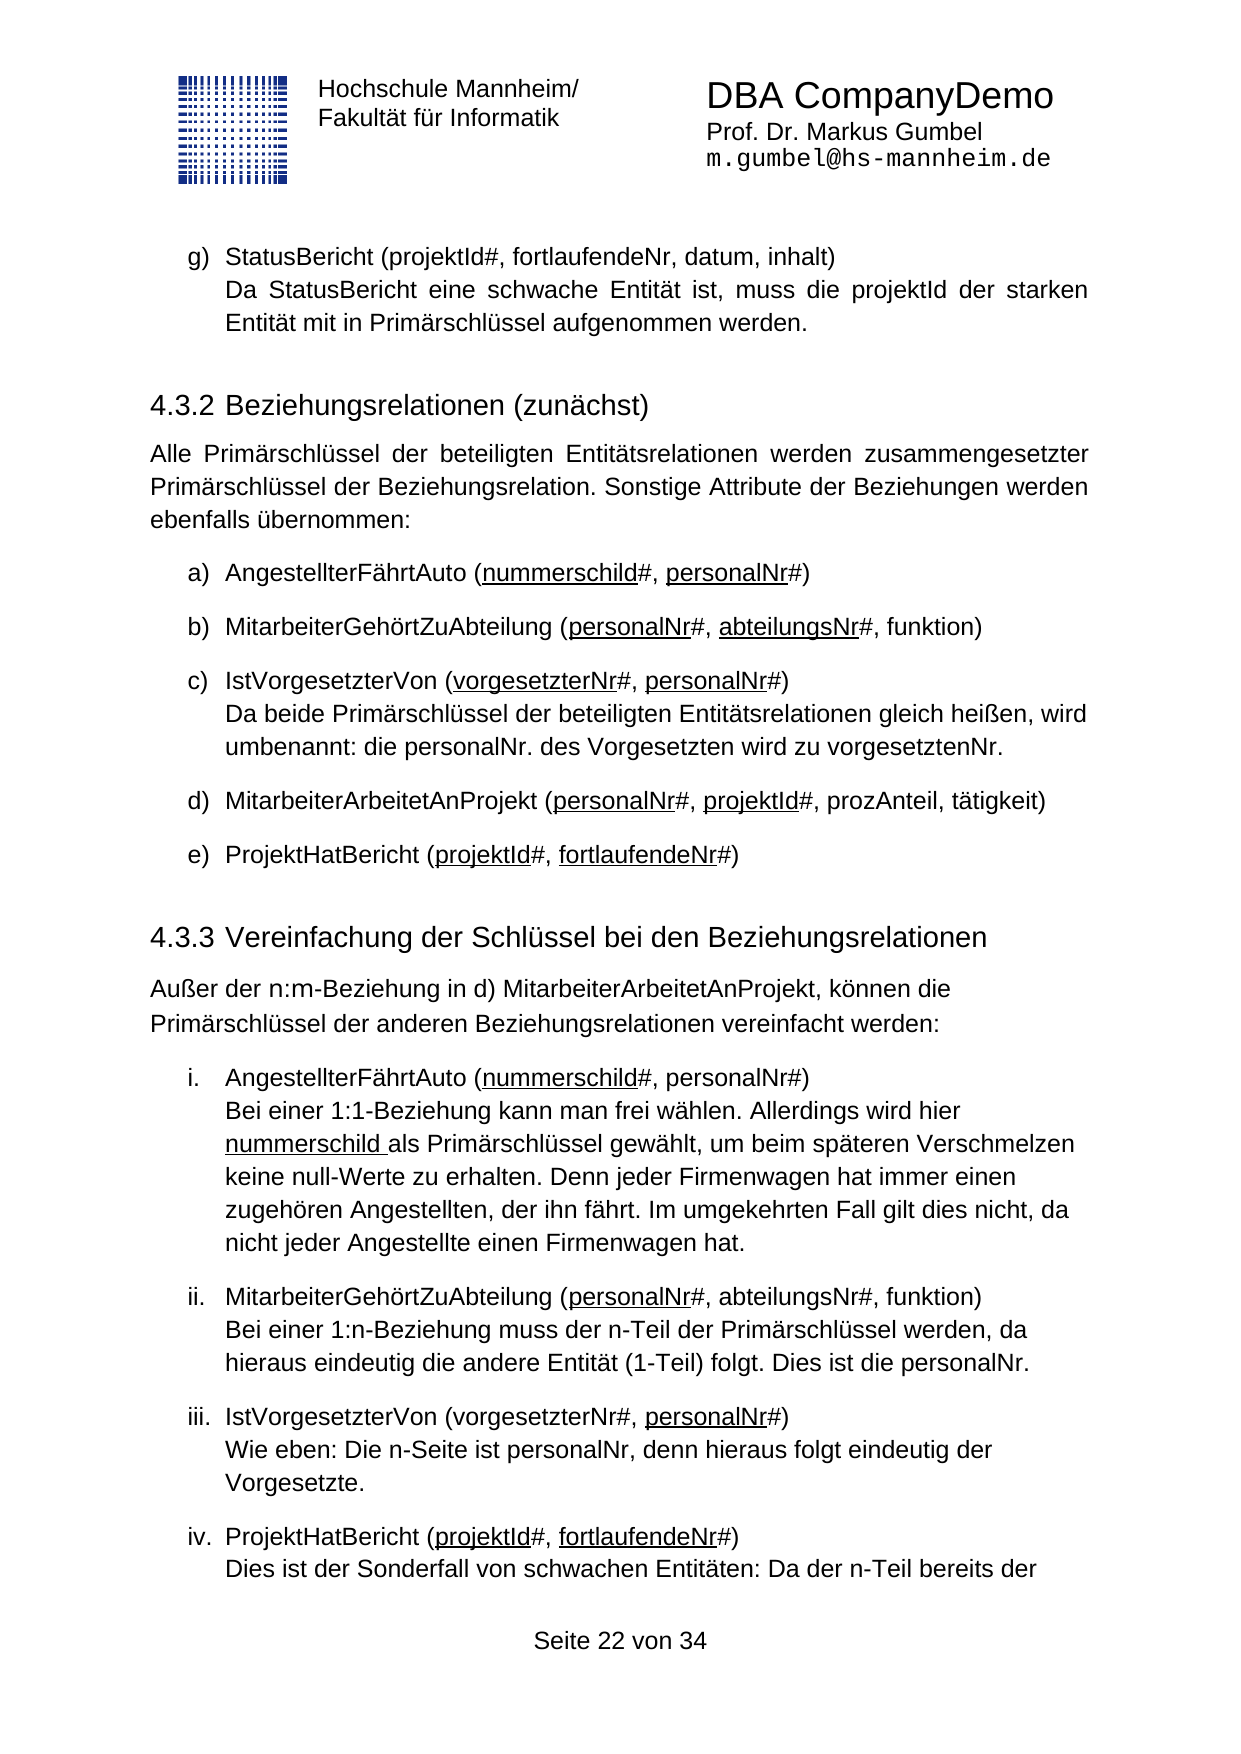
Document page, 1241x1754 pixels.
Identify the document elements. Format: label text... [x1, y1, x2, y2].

picture [176, 73, 289, 185]
list MitarbeiterArbeitetAnProjekt (personalNr#, projektId#, prozAnteil, tätigkeit) [187, 786, 1090, 815]
list ProjektHatBericht (projektId#, fortlaufendeNr#) Dies ist der Sonderfall von schwachen Entitäten: Da der n-Teil bereits der [187, 1521, 1090, 1583]
list AngestellterFährtAuto (nummerschild#, personalNr#) Bei einer 1:1-Beziehung kann man frei wählen. Allerdings wird hier nummerschild als Primärschlüssel gewählt, um beim späteren Verschmelzen keine null-Werte zu erhalten. Denn jeder Firmenwagen hat immer einen zugehören Angestellten, der ihn fährt. Im umgekehrten Fall gilt dies nicht, da nicht jeder Angestellte einen Firmenwagen hat. [187, 1063, 1090, 1257]
list AngestellterFährtAuto (nummerschild#, personalNr#) [187, 558, 1090, 587]
list ProjektHatBericht (projektId#, fortlaufendeNr#) [187, 840, 1090, 869]
list IstVorgesetzterVon (vorgesetzterNr#, personalNr#) Da beide Primärschlüssel der beteiligten Entitätsrelationen gleich heißen, wird umbenannt: die personalNr. des Vorgesetzten wird zu vorgesetztenNr. [187, 666, 1090, 761]
list StatusBericht (projektId#, fortlaufendeNr, datum, inhalt) Da StatusBericht eine schwache Entität ist, muss die projektId der starken Entität mit in Primärschlüssel aufgenommen werden. [187, 242, 1090, 337]
list MitarbeiterGehörtZuAbteilung (personalNr#, abteilungsNr#, funktion) Bei einer 1:n-Beziehung muss der n-Teil der Primärschlüssel werden, da hieraus eindeutig die andere Entität (1-Teil) folgt. Dies ist die personalNr. [187, 1282, 1090, 1376]
list IstVorgesetzterVon (vorgesetzterNr#, personalNr#) Wie eben: Die n-Seite ist personalNr, denn hieraus folgt eindeutig der Vorgesetzte. [187, 1402, 1090, 1496]
text Außer der n:m-Beziehung in d) MitarbeiterArbeitetAnProjekt, können die Primärschlüssel der anderen Beziehungsrelationen vereinfacht werden: [150, 971, 1090, 1038]
subtitle Vereinfachung der Schlüssel bei den Beziehungsrelationen [150, 920, 1090, 954]
subtitle Beziehungsrelationen (zunächst) [150, 388, 1090, 422]
list MitarbeiterGehörtZuAbteilung (personalNr#, abteilungsNr#, funktion) [187, 612, 1090, 641]
text Alle Primärschlüssel der beteiligten Entitätsrelationen werden zusammengesetzter Primärschlüssel der Beziehungsrelation. Sonstige Attribute der Beziehungen werden ebenfalls übernommen: [150, 438, 1090, 533]
